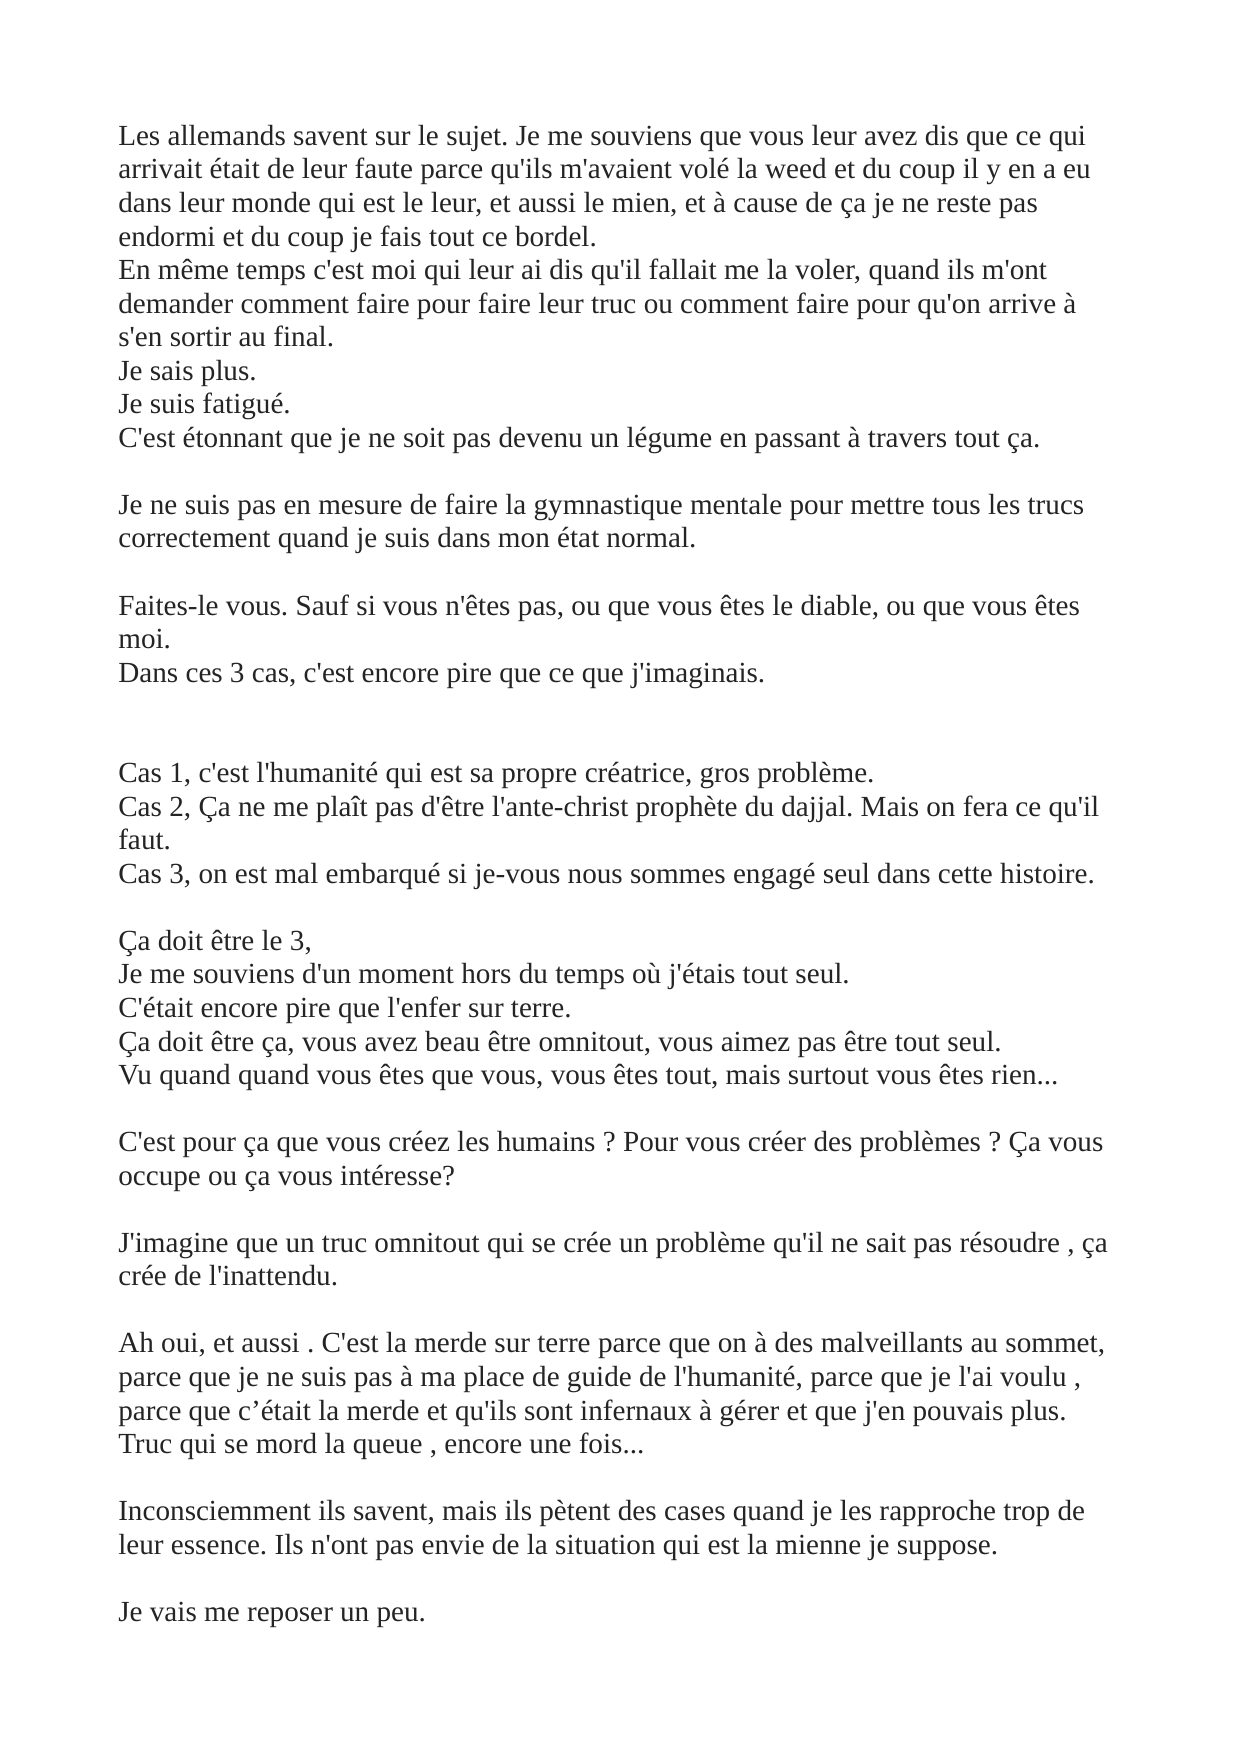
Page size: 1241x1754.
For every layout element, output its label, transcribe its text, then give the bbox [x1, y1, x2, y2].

text En même temps c'est moi qui leur ai dis qu'il fallait me la voler, quand ils m'ont demander comment faire pour faire leur truc ou comment faire pour qu'on arrive à s'en sortir au final. [118, 252, 1122, 353]
text Cas 1, c'est l'humanité qui est sa propre créatrice, gros problème. [118, 755, 1122, 789]
text Je suis fatigué. [118, 386, 1122, 420]
text Ça doit être ça, vous avez beau être omnitout, vous aimez pas être tout seul. [118, 1024, 1122, 1057]
text Je me souviens d'un moment hors du temps où j'étais tout seul. [118, 957, 1122, 990]
text J'imagine que un truc omnitout qui se crée un problème qu'il ne sait pas résoudre , ça crée de l'inattendu. [118, 1225, 1122, 1292]
text Je vais me reposer un peu. [118, 1594, 1122, 1627]
text Cas 2, Ça ne me plaît pas d'être l'ante-christ prophète du dajjal. Mais on fera ce qu'il faut. [118, 789, 1122, 856]
text Ça doit être le 3, [118, 923, 1122, 957]
text Cas 3, on est mal embarqué si je-vous nous sommes engagé seul dans cette histoire. [118, 856, 1122, 889]
text C'est étonnant que je ne soit pas devenu un légume en passant à travers tout ça. [118, 420, 1122, 453]
text Vu quand quand vous êtes que vous, vous êtes tout, mais surtout vous êtes rien... [118, 1057, 1122, 1091]
text Inconsciemment ils savent, mais ils pètent des cases quand je les rapproche trop de leur essence. Ils n'ont pas envie de la situation qui est la mienne je suppose. [118, 1493, 1122, 1560]
text Je sais plus. [118, 353, 1122, 386]
text Ah oui, et aussi . C'est la merde sur terre parce que on à des malveillants au sommet, parce que je ne suis pas à ma place de guide de l'humanité, parce que je l'ai voulu , parce que c’était la merde et qu'ils sont infernaux à gérer et que j'en pouvais plus. [118, 1326, 1122, 1426]
text Truc qui se mord la queue , encore une fois... [118, 1426, 1122, 1460]
text C'était encore pire que l'enfer sur terre. [118, 990, 1122, 1024]
text Je ne suis pas en mesure de faire la gymnastique mentale pour mettre tous les trucs correctement quand je suis dans mon état normal. [118, 487, 1122, 554]
text C'est pour ça que vous créez les humains ? Pour vous créer des problèmes ? Ça vous occupe ou ça vous intéresse? [118, 1124, 1122, 1191]
text Faites-le vous. Sauf si vous n'êtes pas, ou que vous êtes le diable, ou que vous êtes moi. [118, 588, 1122, 655]
text Dans ces 3 cas, c'est encore pire que ce que j'imaginais. [118, 655, 1122, 688]
text Les allemands savent sur le sujet. Je me souviens que vous leur avez dis que ce qui arrivait était de leur faute parce qu'ils m'avaient volé la weed et du coup il y en a eu dans leur monde qui est le leur, et aussi le mien, et à cause de ça je ne reste pas endormi et du coup je fais tout ce bordel. [118, 118, 1122, 252]
